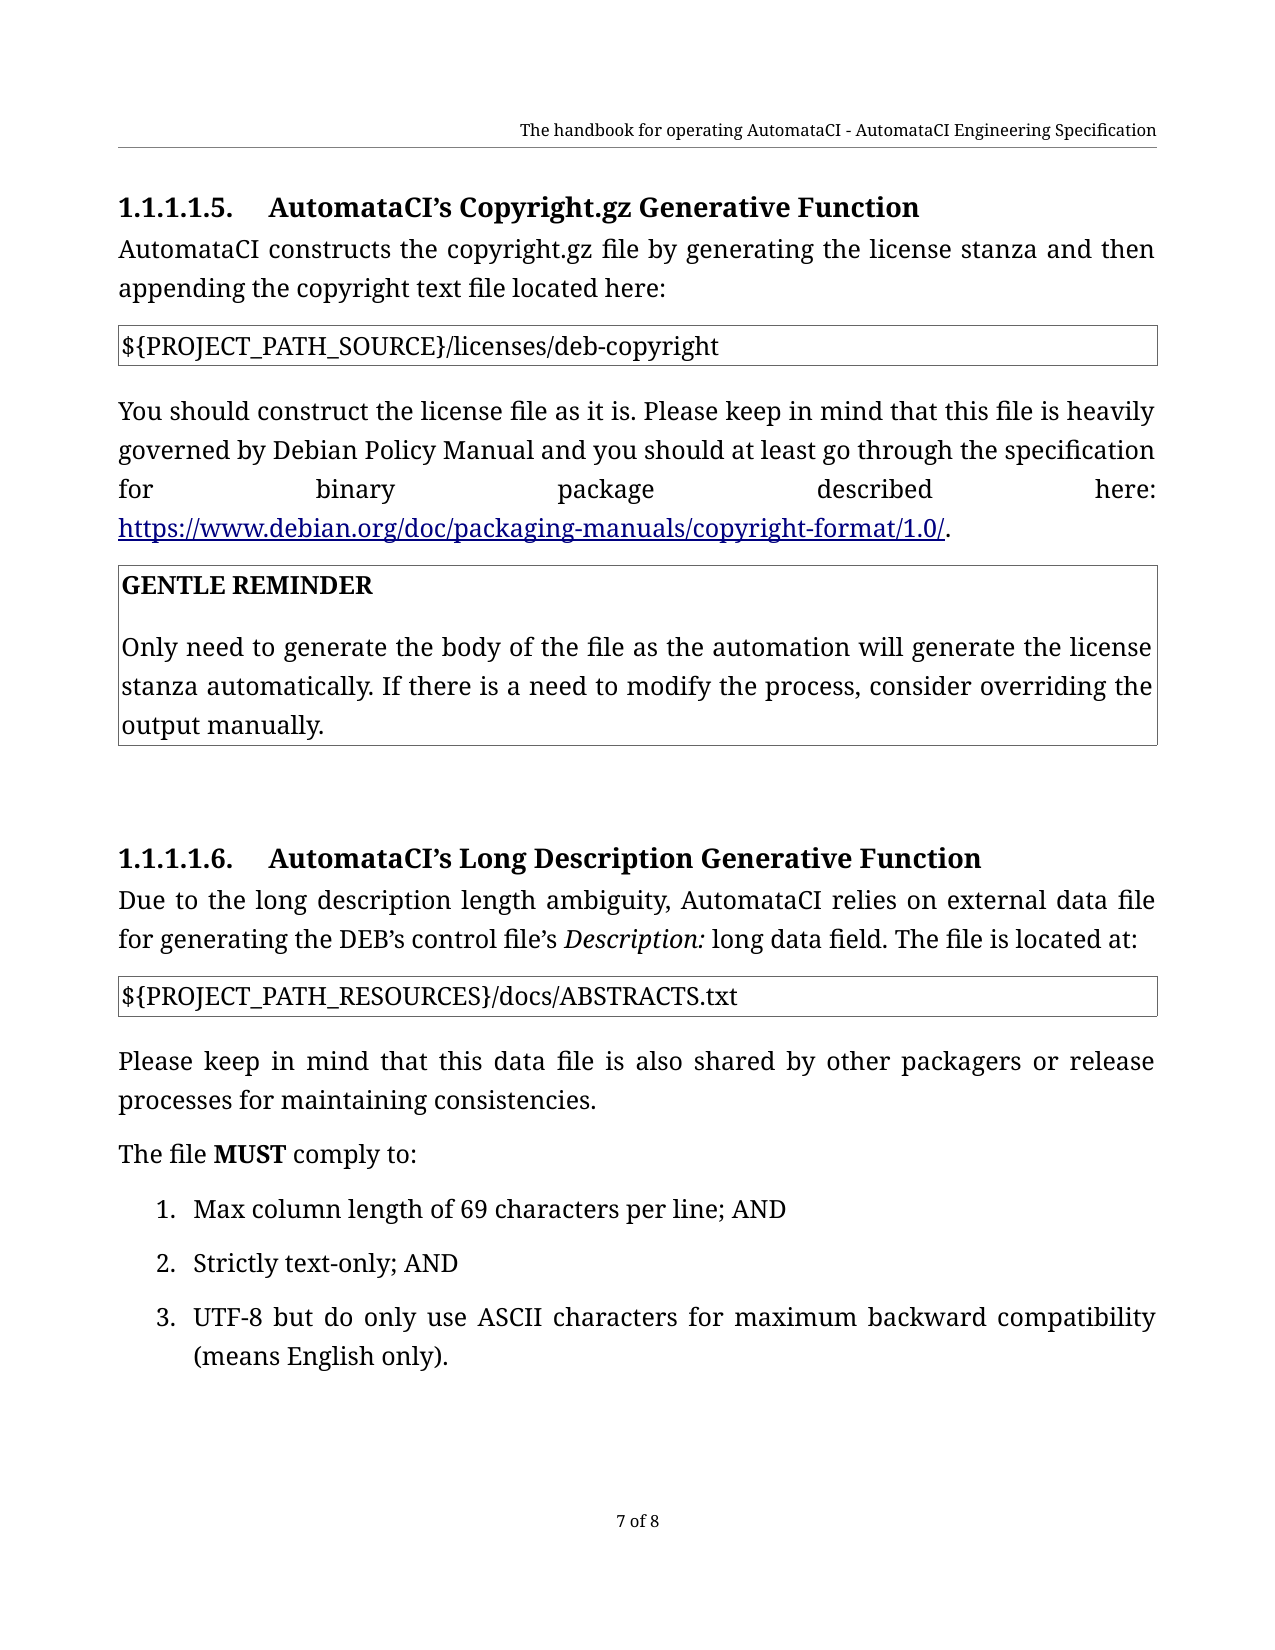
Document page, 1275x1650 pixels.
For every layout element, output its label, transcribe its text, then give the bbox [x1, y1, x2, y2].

list UTF-8 but do only use ASCII characters for maximum backward compatibility (means English only). [156, 1300, 1157, 1373]
text Only need to generate the body of the file as the automation will generate the license stanza automatically. If there is a need to modify the process, consider overriding the output manually. [119, 627, 1157, 745]
text Please keep in mind that this data file is also shared by other packagers or release processes for maintaining consistencies. [118, 1044, 1157, 1117]
text You should construct the license file as it is. Please keep in mind that this file is heavily governed by Debian Policy Manual and you should at least go through the specification for binary package described here: https://www.debian.org/doc/packaging-manuals/copyright-format/1.0/. [118, 393, 1157, 545]
text GENTLE REMINDER [119, 566, 1157, 602]
text The file MUST comply to: [118, 1137, 1157, 1171]
subtitle AutomataCI’s Long Description Generative Function [118, 839, 1157, 876]
list Max column length of 69 characters per line; AND [156, 1191, 1157, 1225]
subtitle AutomataCI’s Copyright.gz Generative Function [118, 189, 1157, 226]
text AutomataCI constructs the copyright.gz file by generating the license stanza and then appending the copyright text file located here: [118, 232, 1157, 305]
text ${PROJECT_PATH_RESOURCES}/docs/ABSTRACTS.txt [119, 977, 1157, 1016]
text Due to the long description length ambiguity, AutomataCI relies on external data file for generating the DEB’s control file’s Description: long data field. The file is located at: [118, 883, 1157, 956]
text ${PROJECT_PATH_SOURCE}/licenses/deb-copyright [119, 326, 1157, 365]
list Strictly text-only; AND [156, 1246, 1157, 1279]
